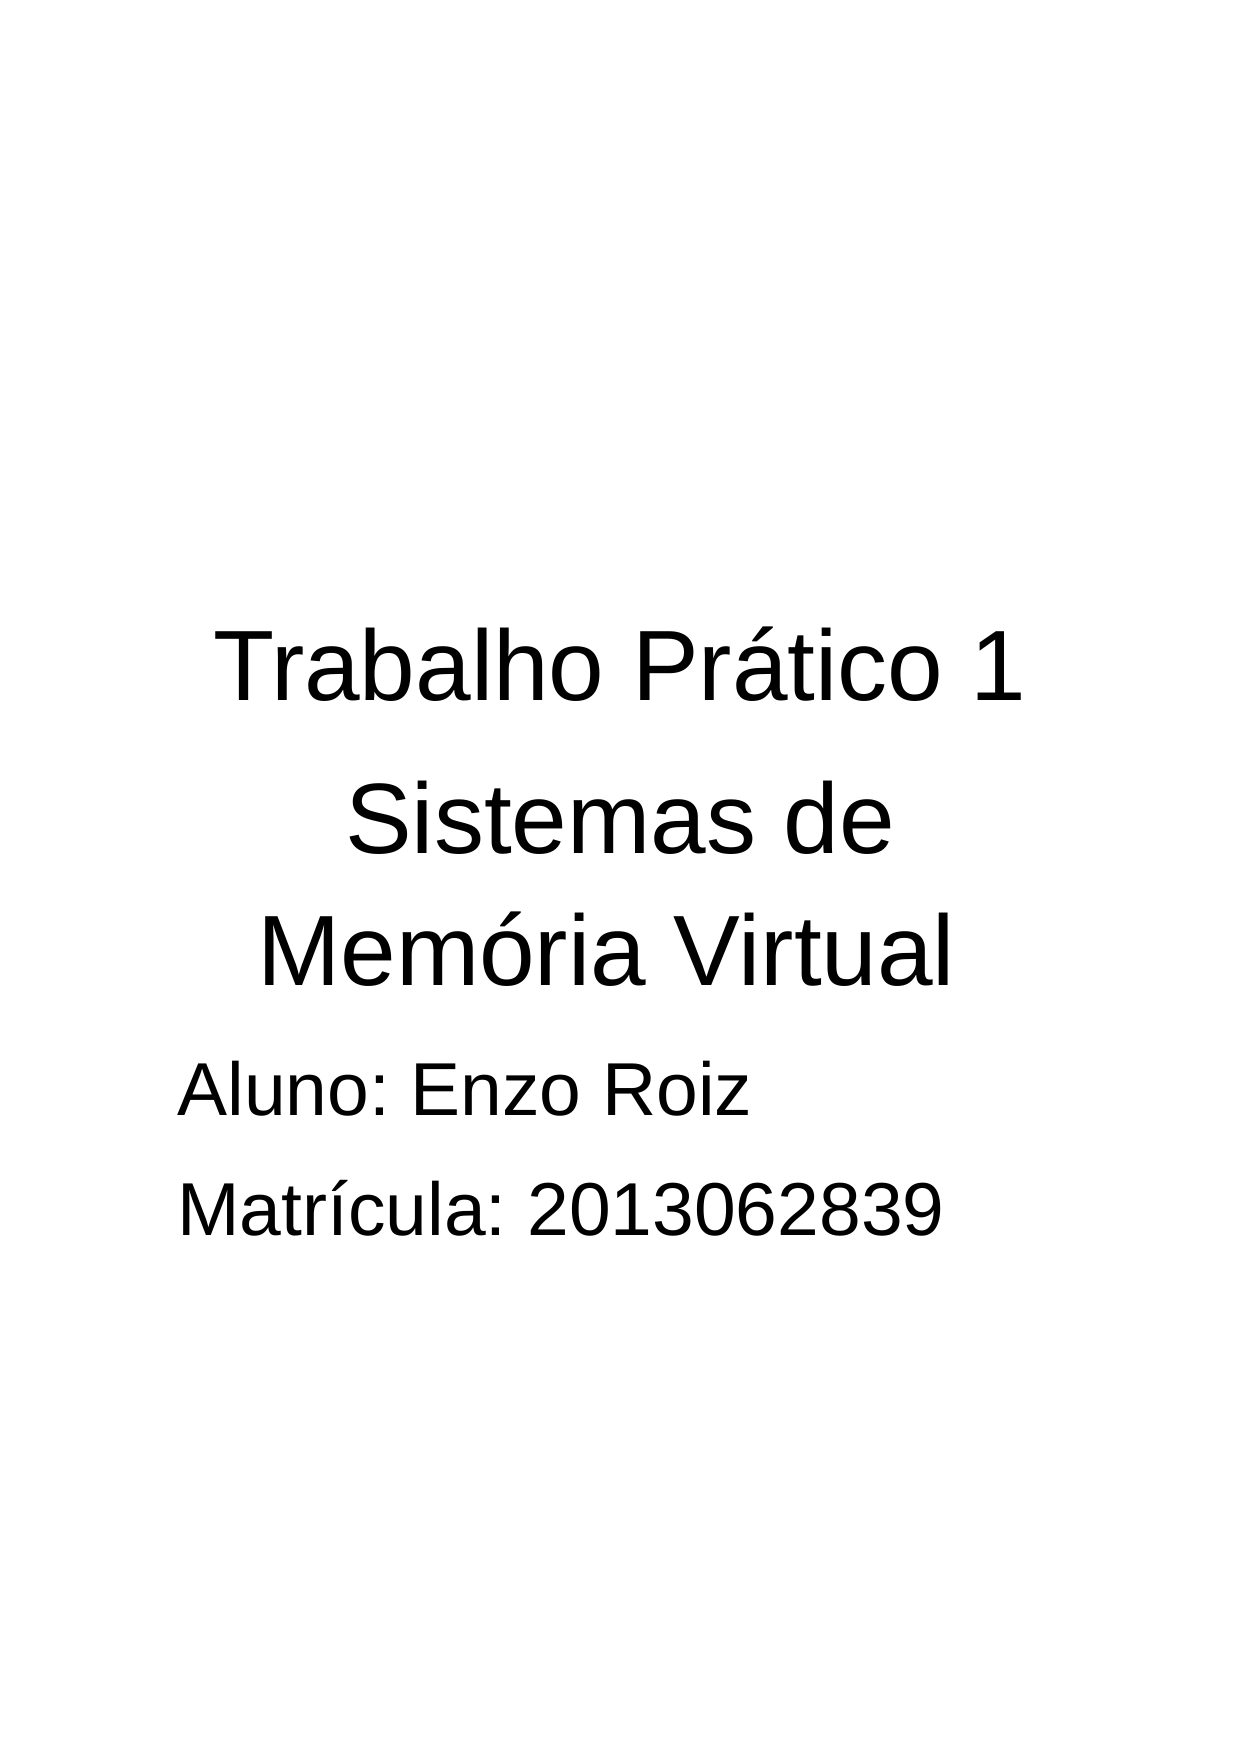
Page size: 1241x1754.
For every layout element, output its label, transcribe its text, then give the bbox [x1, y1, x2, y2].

text Sistemas de Memória Virtual [177, 760, 1063, 1007]
text Aluno: Enzo Roiz [177, 1045, 1063, 1131]
text Trabalho Prático 1 [177, 607, 1063, 722]
text Matrícula: 2013062839 [177, 1165, 1063, 1251]
